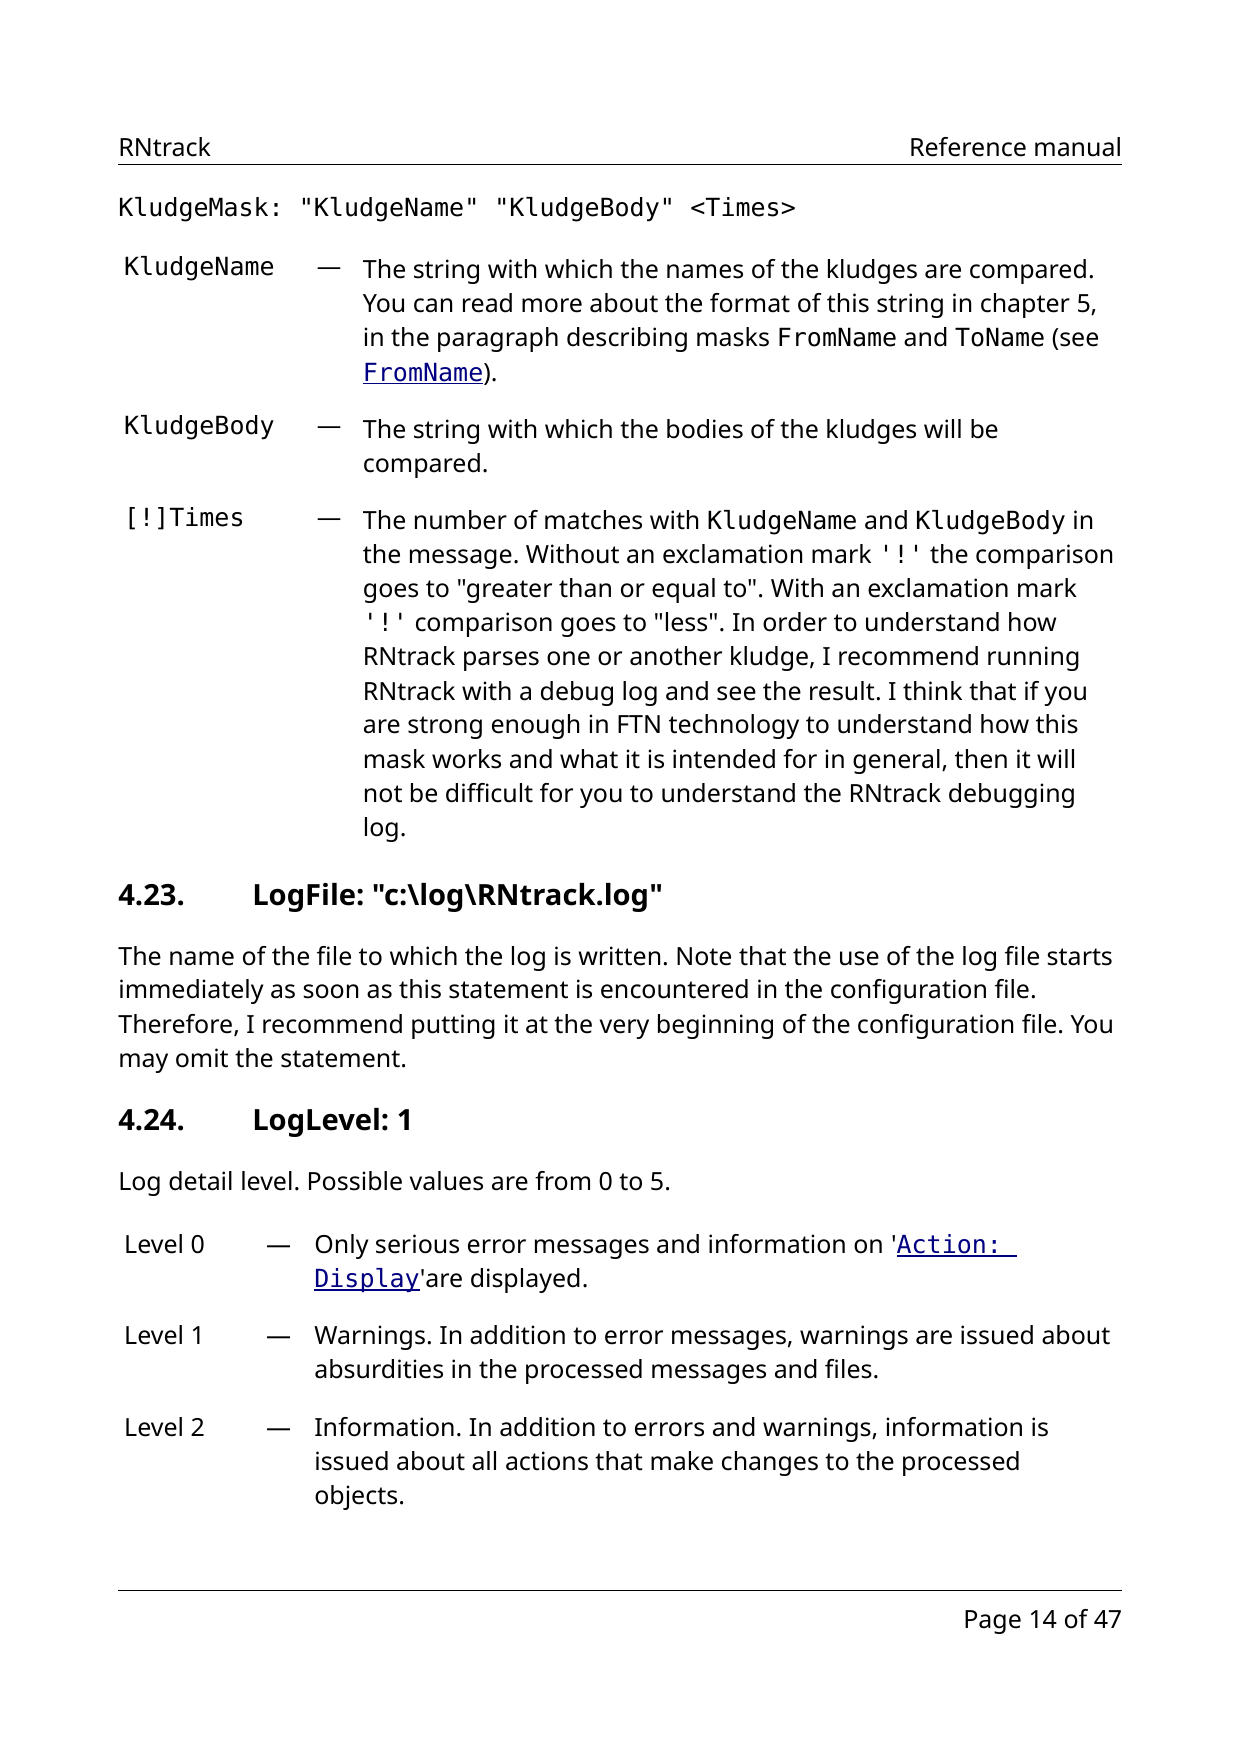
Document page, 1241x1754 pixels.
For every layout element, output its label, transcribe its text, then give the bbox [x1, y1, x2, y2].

table_cell — [260, 1301, 308, 1392]
text KludgeMask: "KludgeName" "KludgeBody" <Times> [118, 193, 1122, 223]
table_cell [!]Times [118, 485, 311, 849]
subtitle LogFile: "c:\log\RNtrack.log" [118, 874, 1122, 914]
subtitle LogLevel: 1 [118, 1099, 1122, 1139]
table_cell The string with which the bodies of the kludges will be compared. [357, 394, 1122, 485]
table_cell — [311, 485, 357, 849]
table_cell — [260, 1392, 308, 1517]
text Log detail level. Possible values are from 0 to 5. [118, 1163, 1122, 1197]
table_cell Information. In addition to errors and warnings, information is issued about all actions that make changes to the processed objects. [309, 1392, 1122, 1517]
table_header — [260, 1209, 308, 1301]
table_header KludgeName [118, 235, 311, 394]
table_cell Warnings. In addition to error messages, warnings are issued about absurdities in the processed messages and files. [309, 1301, 1122, 1392]
table_header Level 0 [118, 1209, 260, 1301]
table_cell Level 2 [118, 1392, 260, 1517]
table_header Only serious error messages and information on 'Action: Display'are displayed. [309, 1209, 1122, 1301]
table_cell — [311, 394, 357, 485]
table_header The string with which the names of the kludges are compared. You can read more about the format of this string in chapter 5, in the paragraph describing masks FromName and ToName (see FromName). [357, 235, 1122, 394]
table_cell KludgeBody [118, 394, 311, 485]
table_header — [311, 235, 357, 394]
table_cell Level 1 [118, 1301, 260, 1392]
table_cell The number of matches with KludgeName and KludgeBody in the message. Without an exclamation mark '!' the comparison goes to "greater than or equal to". With an exclamation mark '!' comparison goes to "less". In order to understand how RNtrack parses one or another kludge, I recommend running RNtrack with a debug log and see the result. I think that if you are strong enough in FTN technology to understand how this mask works and what it is intended for in general, then it will not be difficult for you to understand the RNtrack debugging log. [357, 485, 1122, 849]
text The name of the file to which the log is written. Note that the use of the log file starts immediately as soon as this statement is encountered in the configuration file. Therefore, I recommend putting it at the very beginning of the configuration file. You may omit the statement. [118, 938, 1122, 1074]
